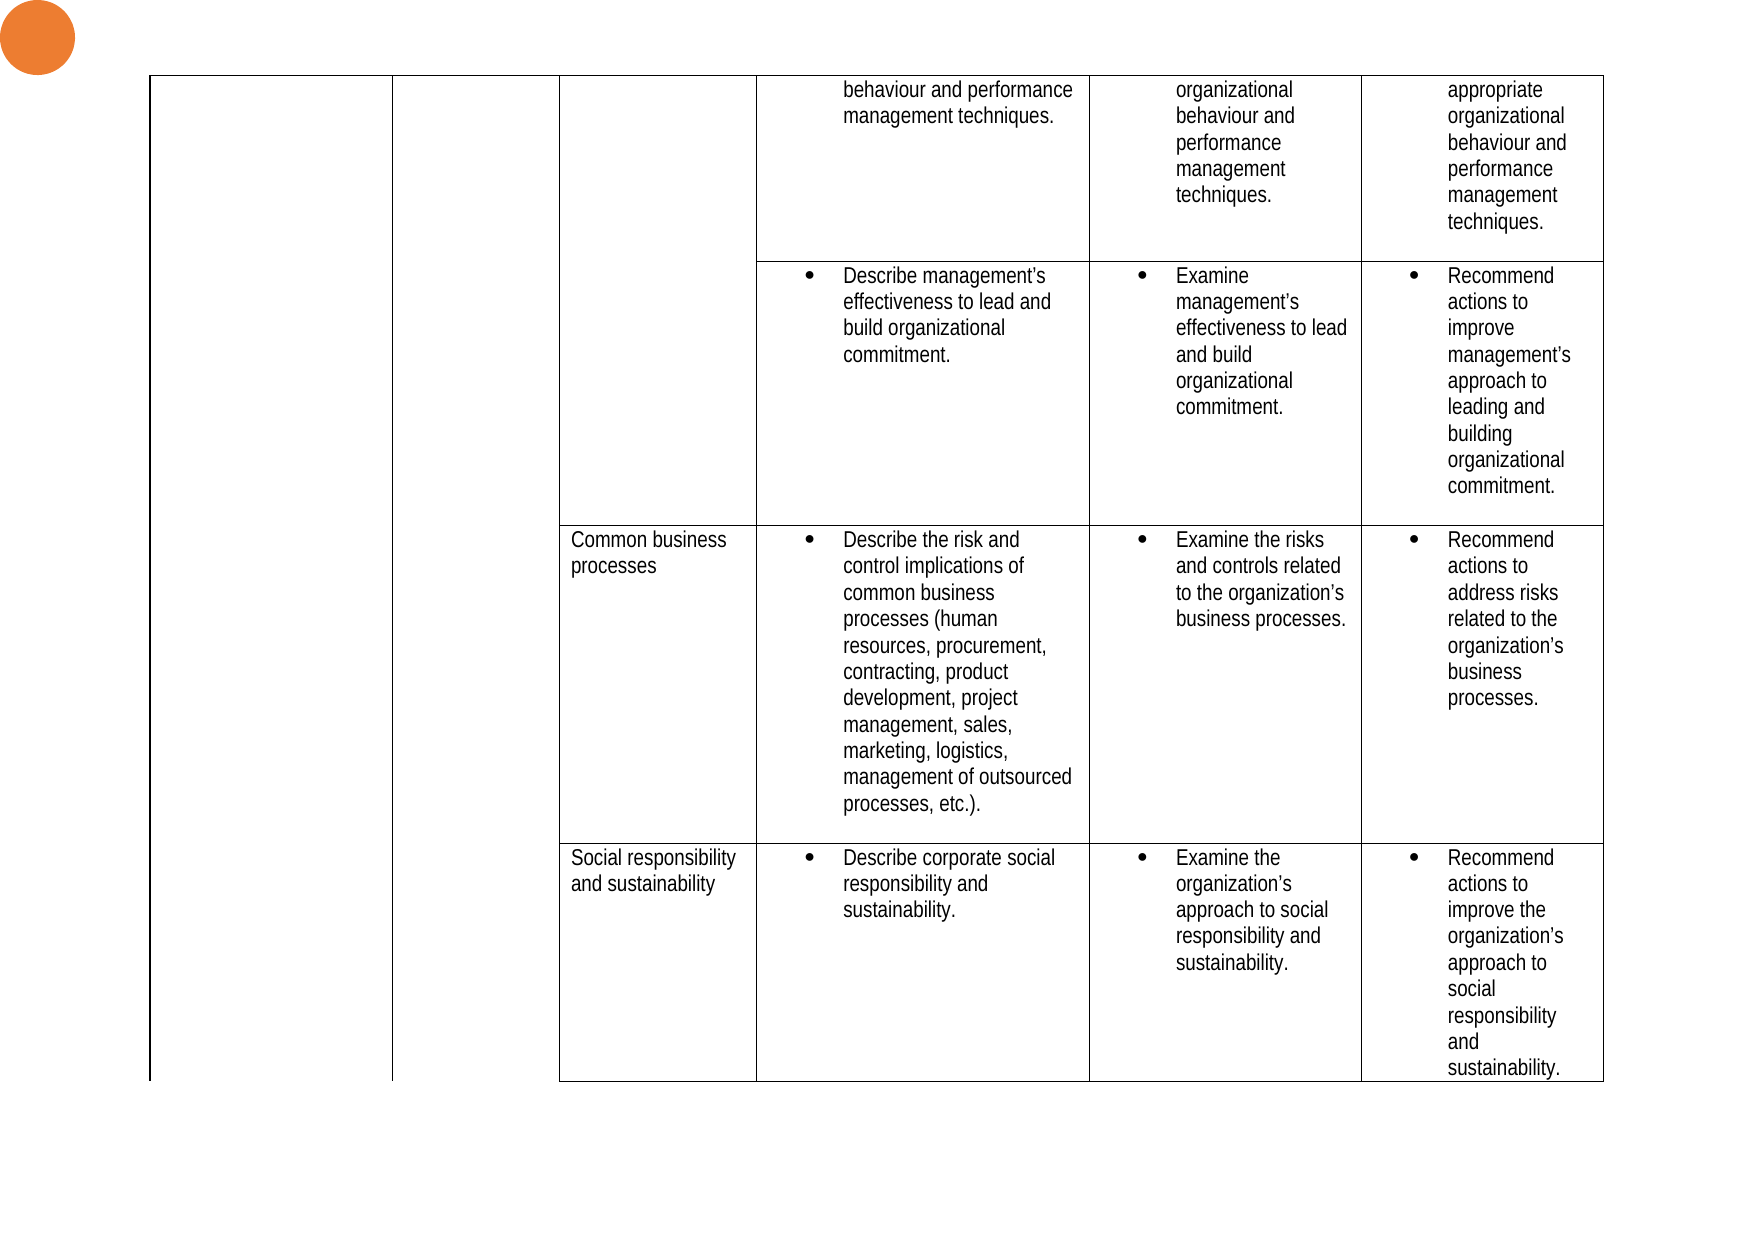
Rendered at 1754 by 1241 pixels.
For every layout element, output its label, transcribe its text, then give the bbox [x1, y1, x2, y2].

table_cell Recommend actions to improve management’s approach to leading and building organizational commitment. [1362, 262, 1603, 525]
table_cell Describe corporate social responsibility and sustainability. [757, 844, 1089, 1081]
table_cell [560, 76, 756, 525]
table_cell Describe the risk and control implications of common business processes (human resources, procurement, contracting, product development, project management, sales, marketing, logistics, management of outsourced processes, etc.). [757, 526, 1089, 842]
table_cell Describe management’s effectiveness to lead and build organizational commitment. [757, 262, 1089, 525]
table_cell Social responsibility and sustainability [560, 844, 756, 1081]
table_cell Recommend actions to improve the organization’s approach to social responsibility and sustainability. [1362, 844, 1603, 1081]
table_cell Examine the organization’s approach to social responsibility and sustainability. [1090, 844, 1361, 1081]
table_cell [151, 76, 392, 1081]
table_cell Common business processes [560, 526, 756, 842]
table_cell Examine the risks and controls related to the organization’s business processes. [1090, 526, 1361, 842]
table_cell Recommend appropriate organizational behaviour and performance management techniques. [1362, 76, 1603, 261]
table_cell behaviour and performance management techniques. [757, 76, 1089, 261]
table_cell Recommend actions to address risks related to the organization’s business processes. [1362, 526, 1603, 842]
table_cell Examine management’s effectiveness to lead and build organizational commitment. [1090, 262, 1361, 525]
table_cell organizational behaviour and performance management techniques. [1090, 76, 1361, 261]
table_cell [393, 76, 559, 1081]
